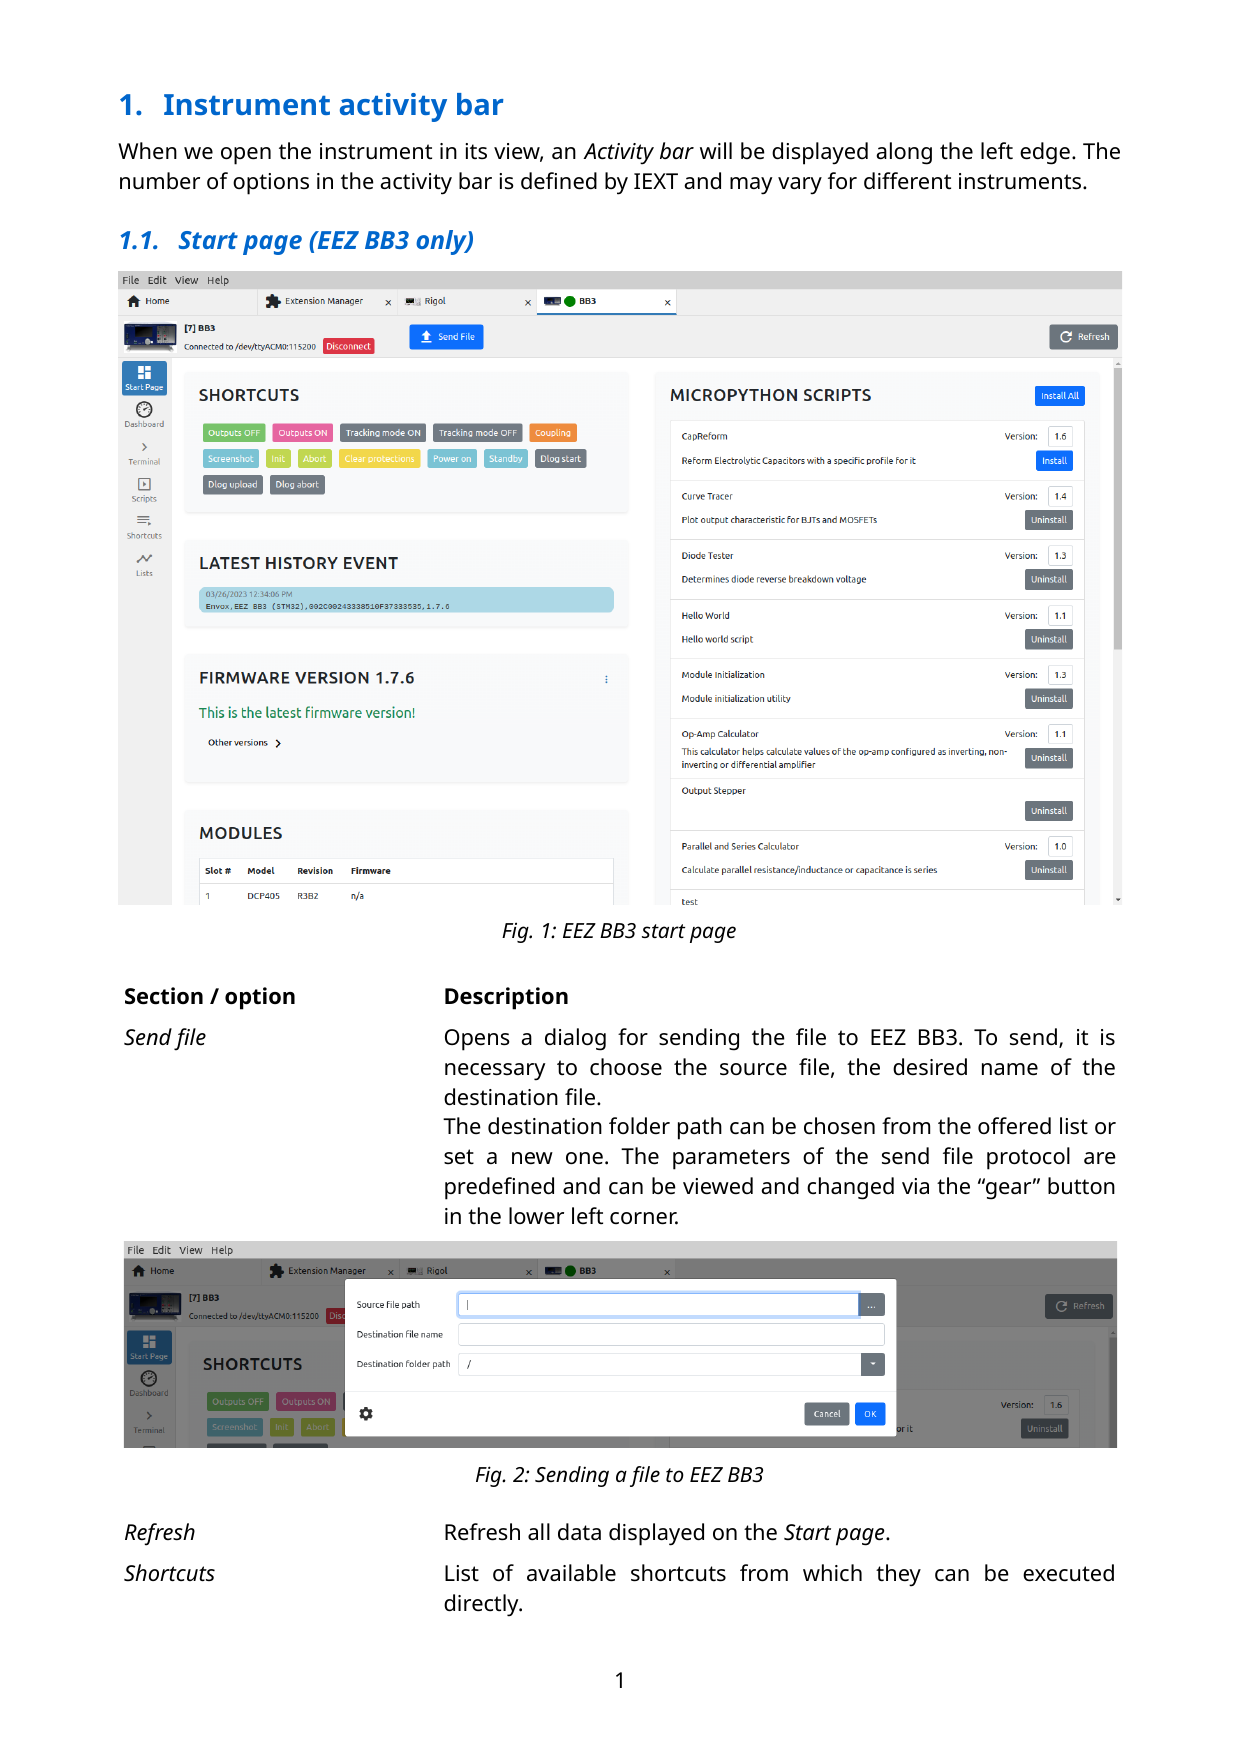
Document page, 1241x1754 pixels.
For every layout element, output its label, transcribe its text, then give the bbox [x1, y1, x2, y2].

text Fig. 1: EEZ BB3 start page [118, 905, 1122, 945]
picture [123, 1241, 1118, 1448]
table_cell Refresh [118, 1511, 438, 1552]
table_cell [118, 1236, 1123, 1511]
text When we open the instrument in its view, an Activity bar will be displayed along the left edge. The number of options in the activity bar is defined by IEXT and may vary for different instruments. [118, 136, 1122, 196]
table_header Section / option [118, 975, 438, 1016]
table_cell Send file [118, 1016, 438, 1236]
picture [118, 271, 1123, 905]
table_header Description [438, 975, 1123, 1016]
subtitle Instrument activity bar [118, 84, 1122, 124]
table_cell Shortcuts [118, 1552, 438, 1623]
table_cell Refresh all data displayed on the Start page. [438, 1511, 1123, 1552]
subtitle Start page (EEZ BB3 only) [118, 222, 1122, 256]
table_cell Opens a dialog for sending the file to EEZ BB3. To send, it is necessary to choose the source file, the desired name of the destination file. The destination folder path can be chosen from the offered list or set a new one. The parameters of the send file protocol are predefined and can be viewed and changed via the “gear” button in the lower left corner. [438, 1016, 1123, 1236]
table_cell List of available shortcuts from which they can be executed directly. [438, 1552, 1123, 1623]
